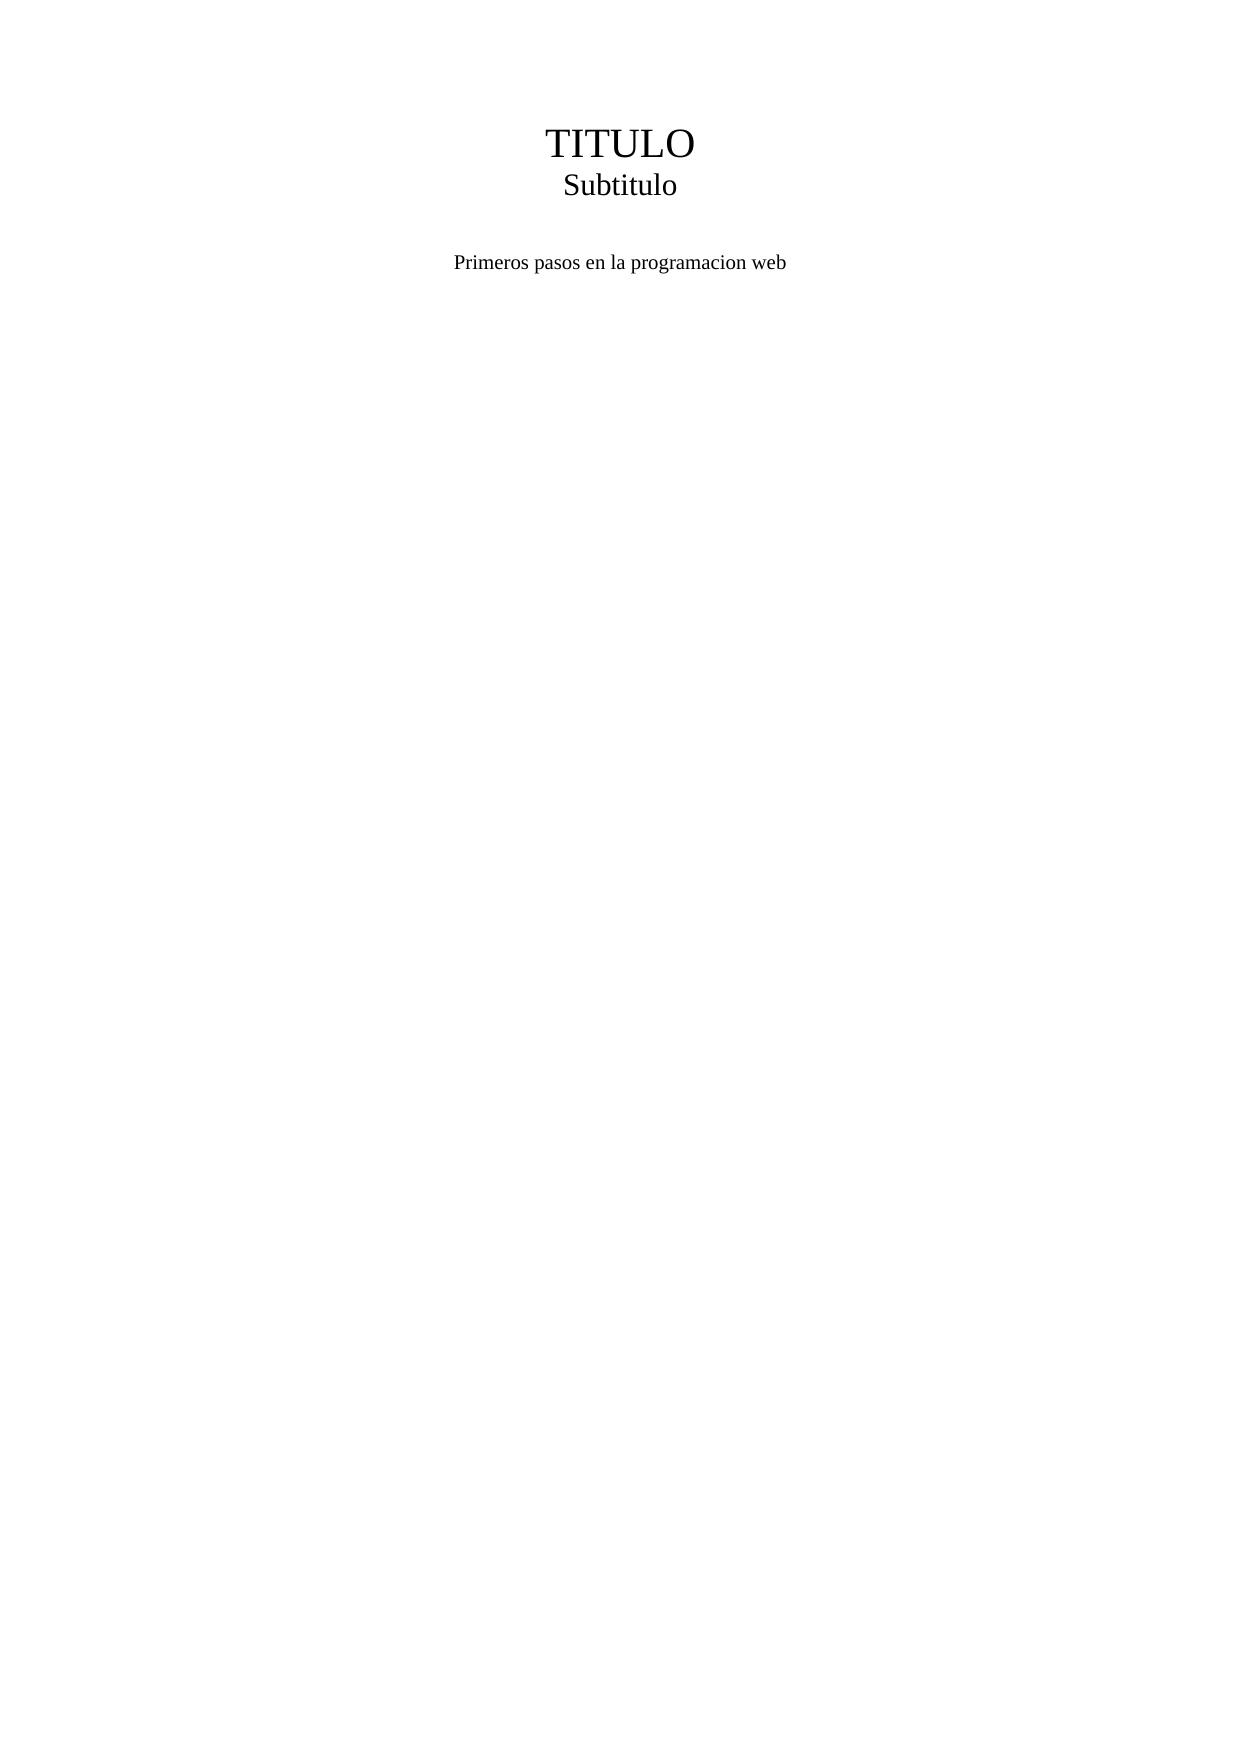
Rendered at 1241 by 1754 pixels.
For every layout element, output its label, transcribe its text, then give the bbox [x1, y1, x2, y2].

text TITULO [118, 118, 1122, 166]
text Subtitulo [118, 166, 1122, 202]
text Primeros pasos en la programacion web [118, 250, 1122, 274]
